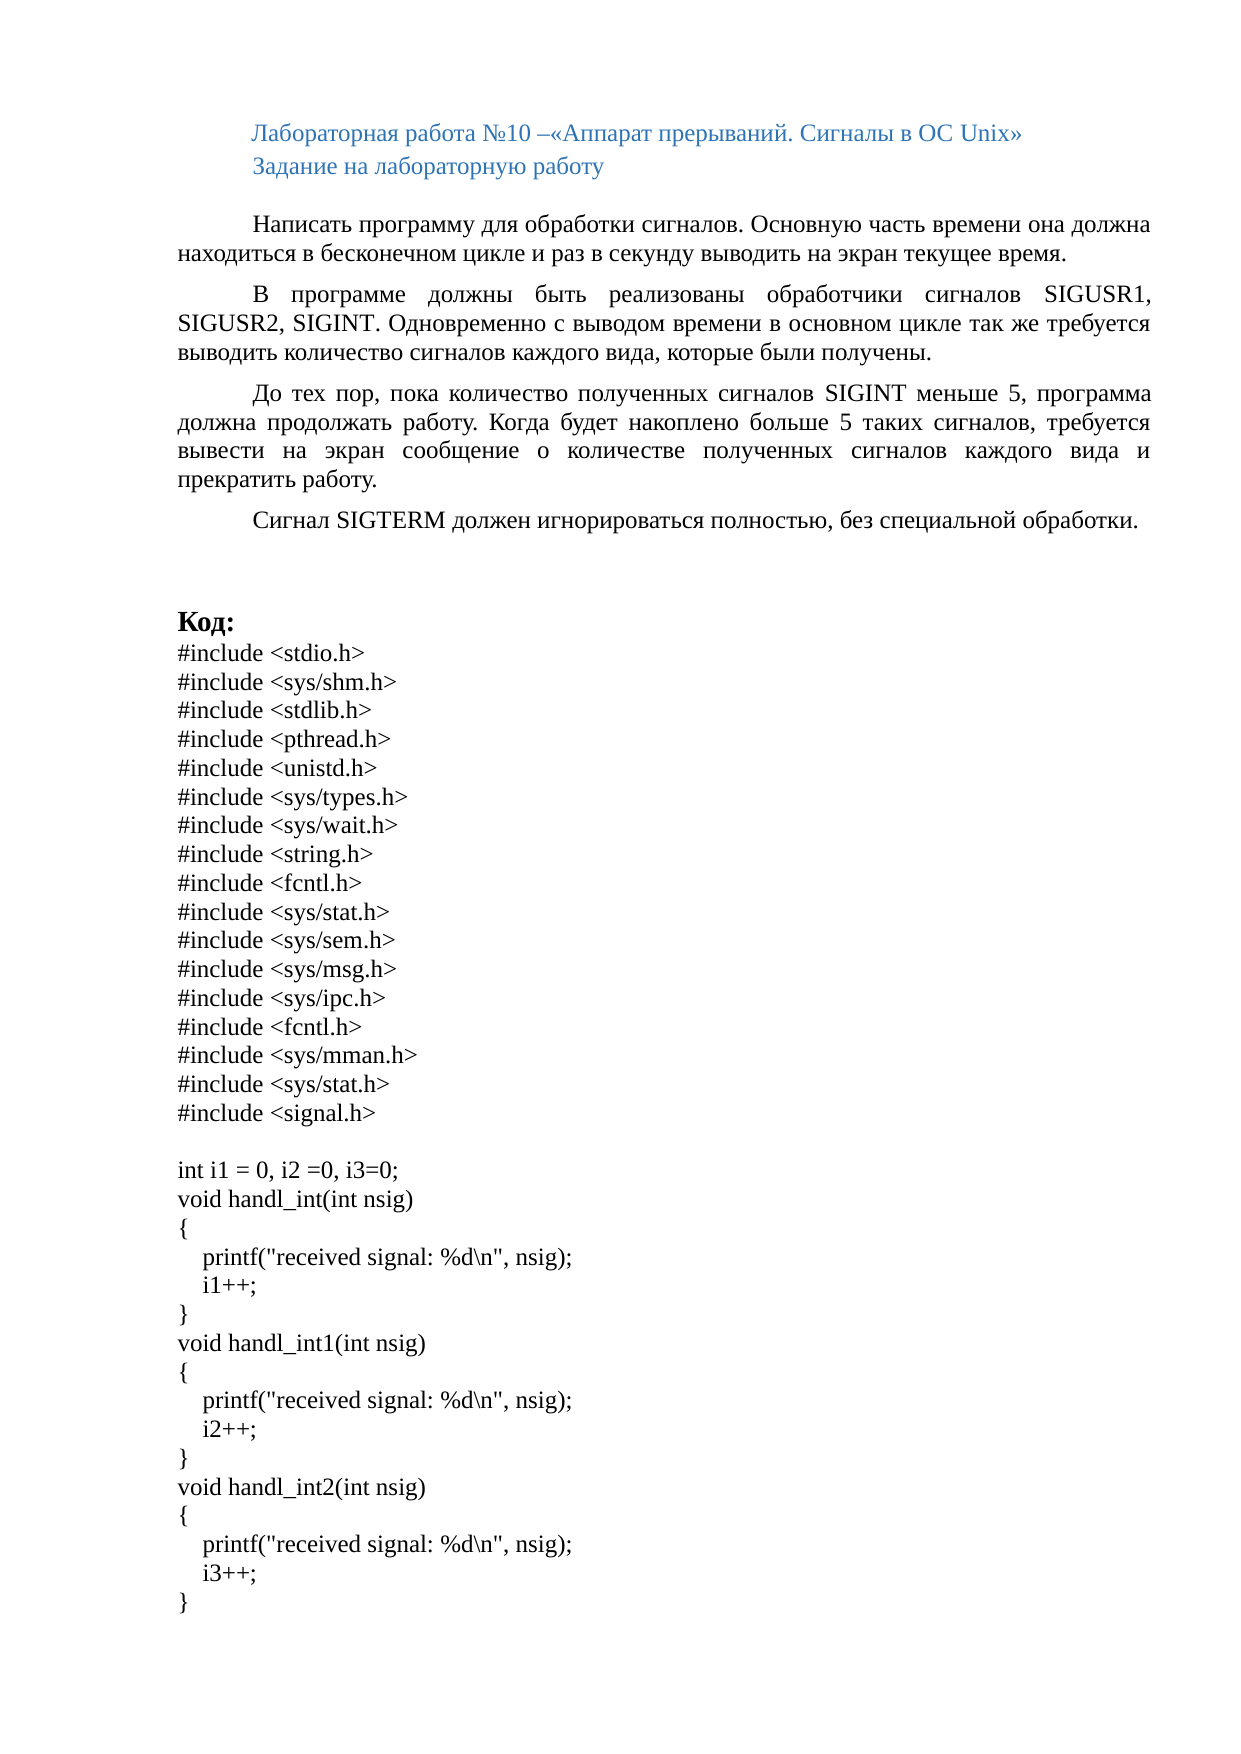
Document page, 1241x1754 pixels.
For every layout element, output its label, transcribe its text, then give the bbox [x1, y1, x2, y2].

text До тех пор, пока количество полученных сигналов SIGINT меньше 5, программа должна продолжать работу. Когда будет накоплено больше 5 таких сигналов, требуется вывести на экран сообщение о количестве полученных сигналов каждого вида и прекратить работу. [177, 378, 1152, 493]
text #include <stdio.h> #include <sys/shm.h> #include <stdlib.h> #include <pthread.h> #include <unistd.h> #include <sys/types.h> #include <sys/wait.h> #include <string.h> #include <fcntl.h> #include <sys/stat.h> #include <sys/sem.h> #include <sys/msg.h> #include <sys/ipc.h> #include <fcntl.h> #include <sys/mman.h> #include <sys/stat.h> #include <signal.h> int i1 = 0, i2 =0, i3=0; void handl_int(int nsig) { printf("received signal: %d\n", nsig); i1++; } void handl_int1(int nsig) { printf("received signal: %d\n", nsig); i2++; } void handl_int2(int nsig) { printf("received signal: %d\n", nsig); i3++; } [177, 638, 1152, 1615]
text Сигнал SIGTERM должен игнорироваться полностью, без специальной обработки. [177, 506, 1152, 534]
subtitle Лабораторная работа №10 –«Аппарат прерываний. Сигналы в ОС Unix» [177, 118, 1152, 147]
text Написать программу для обработки сигналов. Основную часть времени она должна находиться в бесконечном цикле и раз в секунду выводить на экран текущее время. [177, 209, 1152, 267]
text Код: [177, 604, 1152, 638]
subtitle Задание на лабораторную работу [177, 151, 1152, 180]
text В программе должны быть реализованы обработчики сигналов SIGUSR1, SIGUSR2, SIGINT. Одновременно с выводом времени в основном цикле так же требуется выводить количество сигналов каждого вида, которые были получены. [177, 279, 1152, 366]
